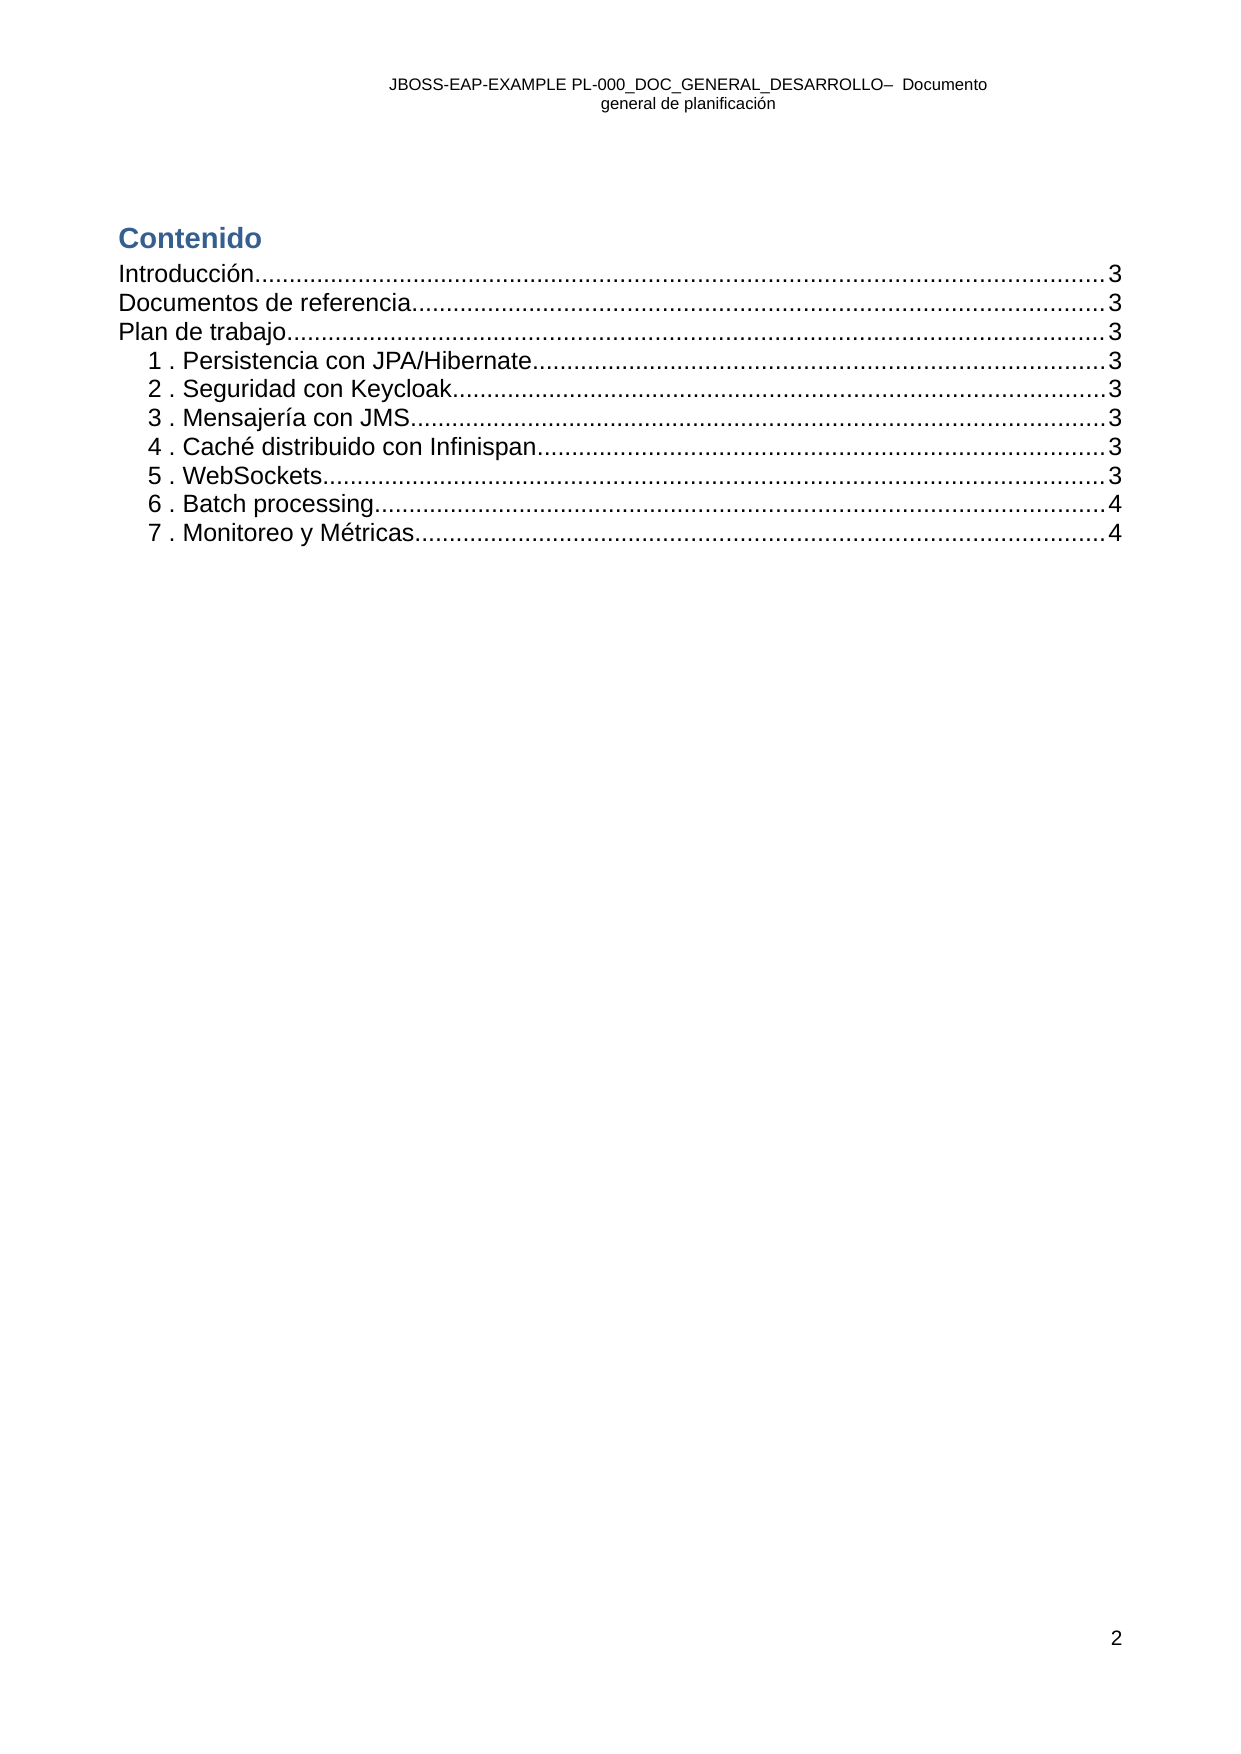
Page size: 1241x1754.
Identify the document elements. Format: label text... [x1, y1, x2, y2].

text Contenido [118, 221, 1122, 254]
text 6 . Batch processing 4 [148, 489, 1122, 518]
text 4 . Caché distribuido con Infinispan 3 [148, 432, 1122, 461]
text 5 . WebSockets 3 [148, 461, 1122, 489]
text Documentos de referencia 3 [118, 288, 1122, 317]
text Plan de trabajo 3 [118, 317, 1122, 346]
text 3 . Mensajería con JMS 3 [148, 403, 1122, 432]
text 1 . Persistencia con JPA/Hibernate 3 [148, 346, 1122, 374]
text 7 . Monitoreo y Métricas 4 [148, 518, 1122, 547]
text 2 . Seguridad con Keycloak 3 [148, 374, 1122, 403]
text Introducción 3 [118, 259, 1122, 288]
